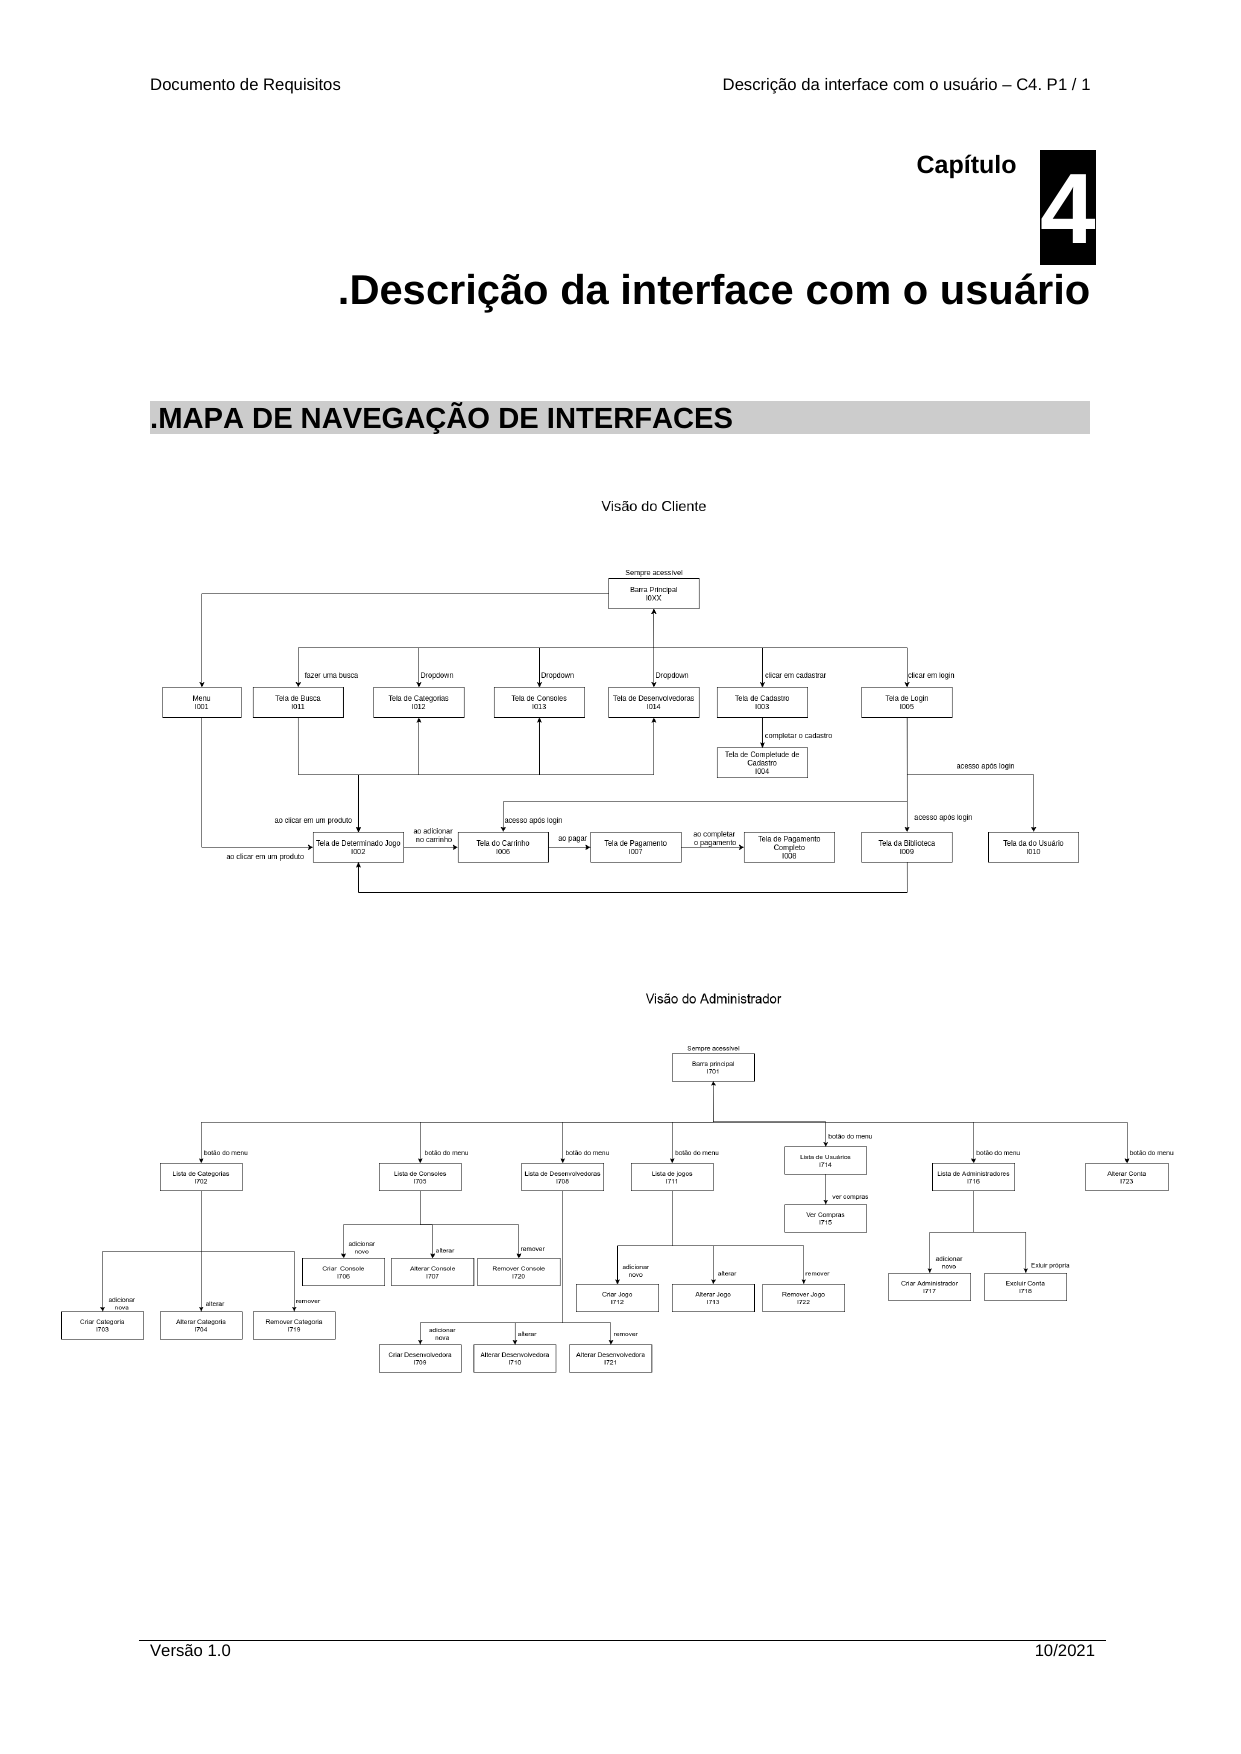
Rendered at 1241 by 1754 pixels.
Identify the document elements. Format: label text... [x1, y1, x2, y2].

picture [150, 485, 1091, 910]
text Capítulo [210, 150, 1035, 265]
picture [50, 981, 1190, 1411]
subtitle MAPA DE NAVEGAÇÃO DE INTERFACES [150, 401, 1090, 434]
subtitle Descrição da interface com o usuário [150, 265, 1090, 313]
text 4 [1035, 150, 1096, 265]
